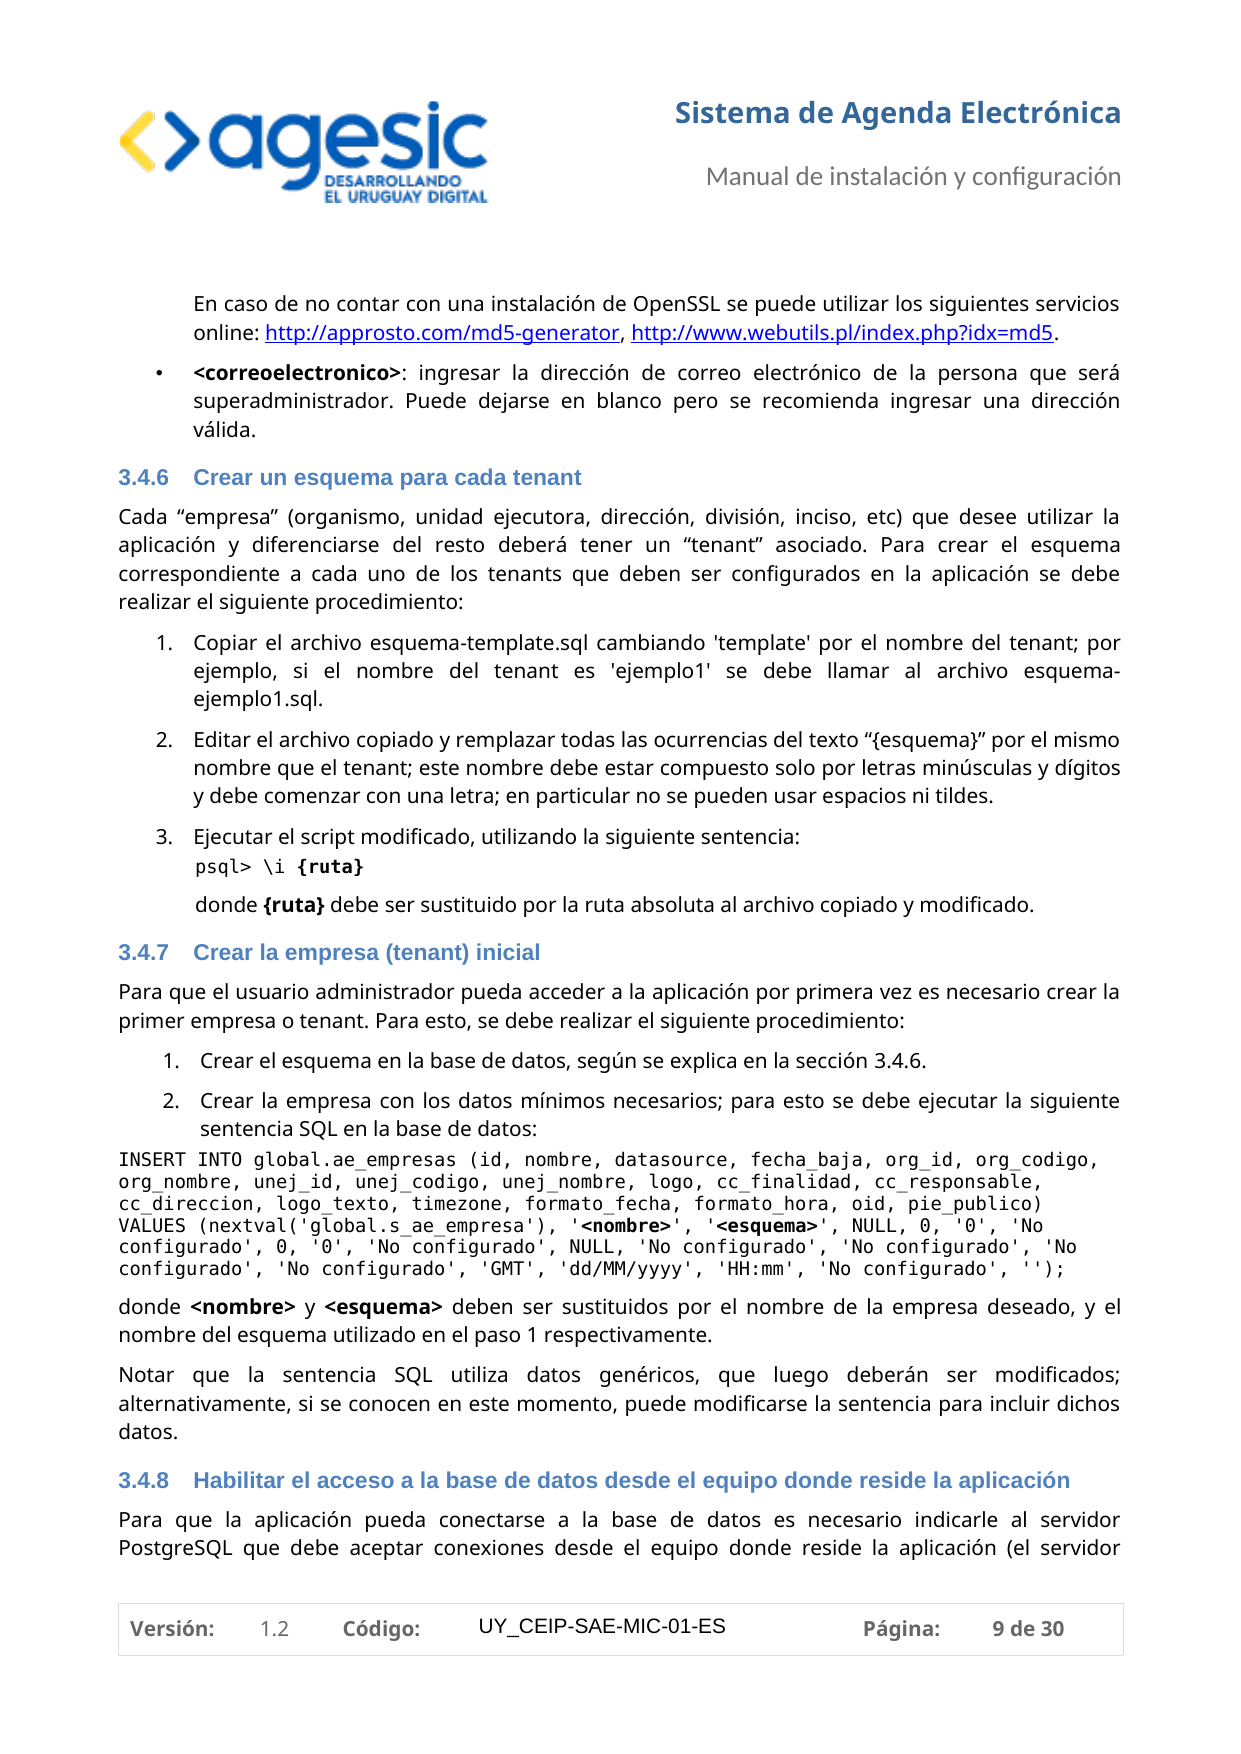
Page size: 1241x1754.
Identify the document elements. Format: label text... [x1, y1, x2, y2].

text Para que la aplicación pueda conectarse a la base de datos es necesario indicarle al servidor PostgreSQL que debe aceptar conexiones desde el equipo donde reside la aplicación (el servidor [118, 1505, 1122, 1562]
text donde {ruta} debe ser sustituido por la ruta absoluta al archivo copiado y modificado. [195, 890, 1122, 918]
text donde <nombre> y <esquema> deben ser sustituidos por el nombre de la empresa deseado, y el nombre del esquema utilizado en el paso 1 respectivamente. [118, 1292, 1122, 1349]
list <correoelectronico>: ingresar la dirección de correo electrónico de la persona que será superadministrador. Puede dejarse en blanco pero se recomienda ingresar una dirección válida. [156, 358, 1122, 443]
text Notar que la sentencia SQL utiliza datos genéricos, que luego deberán ser modificados; alternativamente, si se conocen en este momento, puede modificarse la sentencia para incluir dichos datos. [118, 1361, 1122, 1446]
list En caso de no contar con una instalación de OpenSSL se puede utilizar los siguientes servicios online: http://approsto.com/md5-generator, http://www.webutils.pl/index.php?idx=md5. [156, 289, 1122, 346]
subtitle Crear un esquema para cada tenant [118, 464, 1122, 490]
subtitle Crear la empresa (tenant) inicial [118, 939, 1122, 966]
list Crear el esquema en la base de datos, según se explica en la sección 3.4.6. [162, 1046, 1122, 1074]
text Para que el usuario administrador pueda acceder a la aplicación por primera vez es necesario crear la primer empresa o tenant. Para esto, se debe realizar el siguiente procedimiento: [118, 977, 1122, 1034]
text Cada “empresa” (organismo, unidad ejecutora, dirección, división, inciso, etc) que desee utilizar la aplicación y diferenciarse del resto deberá tener un “tenant” asociado. Para crear el esquema correspondiente a cada uno de los tenants que deben ser configurados en la aplicación se debe realizar el siguiente procedimiento: [118, 502, 1122, 616]
picture [119, 101, 489, 203]
list Copiar el archivo esquema-template.sql cambiando 'template' por el nombre del tenant; por ejemplo, si el nombre del tenant es 'ejemplo1' se debe llamar al archivo esquema-ejemplo1.sql. [156, 628, 1122, 713]
text INSERT INTO global.ae_empresas (id, nombre, datasource, fecha_baja, org_id, org_codigo, org_nombre, unej_id, unej_codigo, unej_nombre, logo, cc_finalidad, cc_responsable, cc_direccion, logo_texto, timezone, formato_fecha, formato_hora, oid, pie_publico) VALUES (nextval('global.s_ae_empresa'), '<nombre>', '<esquema>', NULL, 0, '0', 'No configurado', 0, '0', 'No configurado', NULL, 'No configurado', 'No configurado', 'No configurado', 'No configurado', 'GMT', 'dd/MM/yyyy', 'HH:mm', 'No configurado', ''); [118, 1149, 1122, 1280]
text psql> \i {ruta} [195, 856, 1122, 878]
list Ejecutar el script modificado, utilizando la siguiente sentencia: [156, 822, 1122, 850]
list Crear la empresa con los datos mínimos necesarios; para esto se debe ejecutar la siguiente sentencia SQL en la base de datos: [162, 1086, 1122, 1143]
subtitle Habilitar el acceso a la base de datos desde el equipo donde reside la aplicación [118, 1467, 1122, 1493]
list Editar el archivo copiado y remplazar todas las ocurrencias del texto “{esquema}” por el mismo nombre que el tenant; este nombre debe estar compuesto solo por letras minúsculas y dígitos y debe comenzar con una letra; en particular no se pueden usar espacios ni tildes. [156, 725, 1122, 810]
